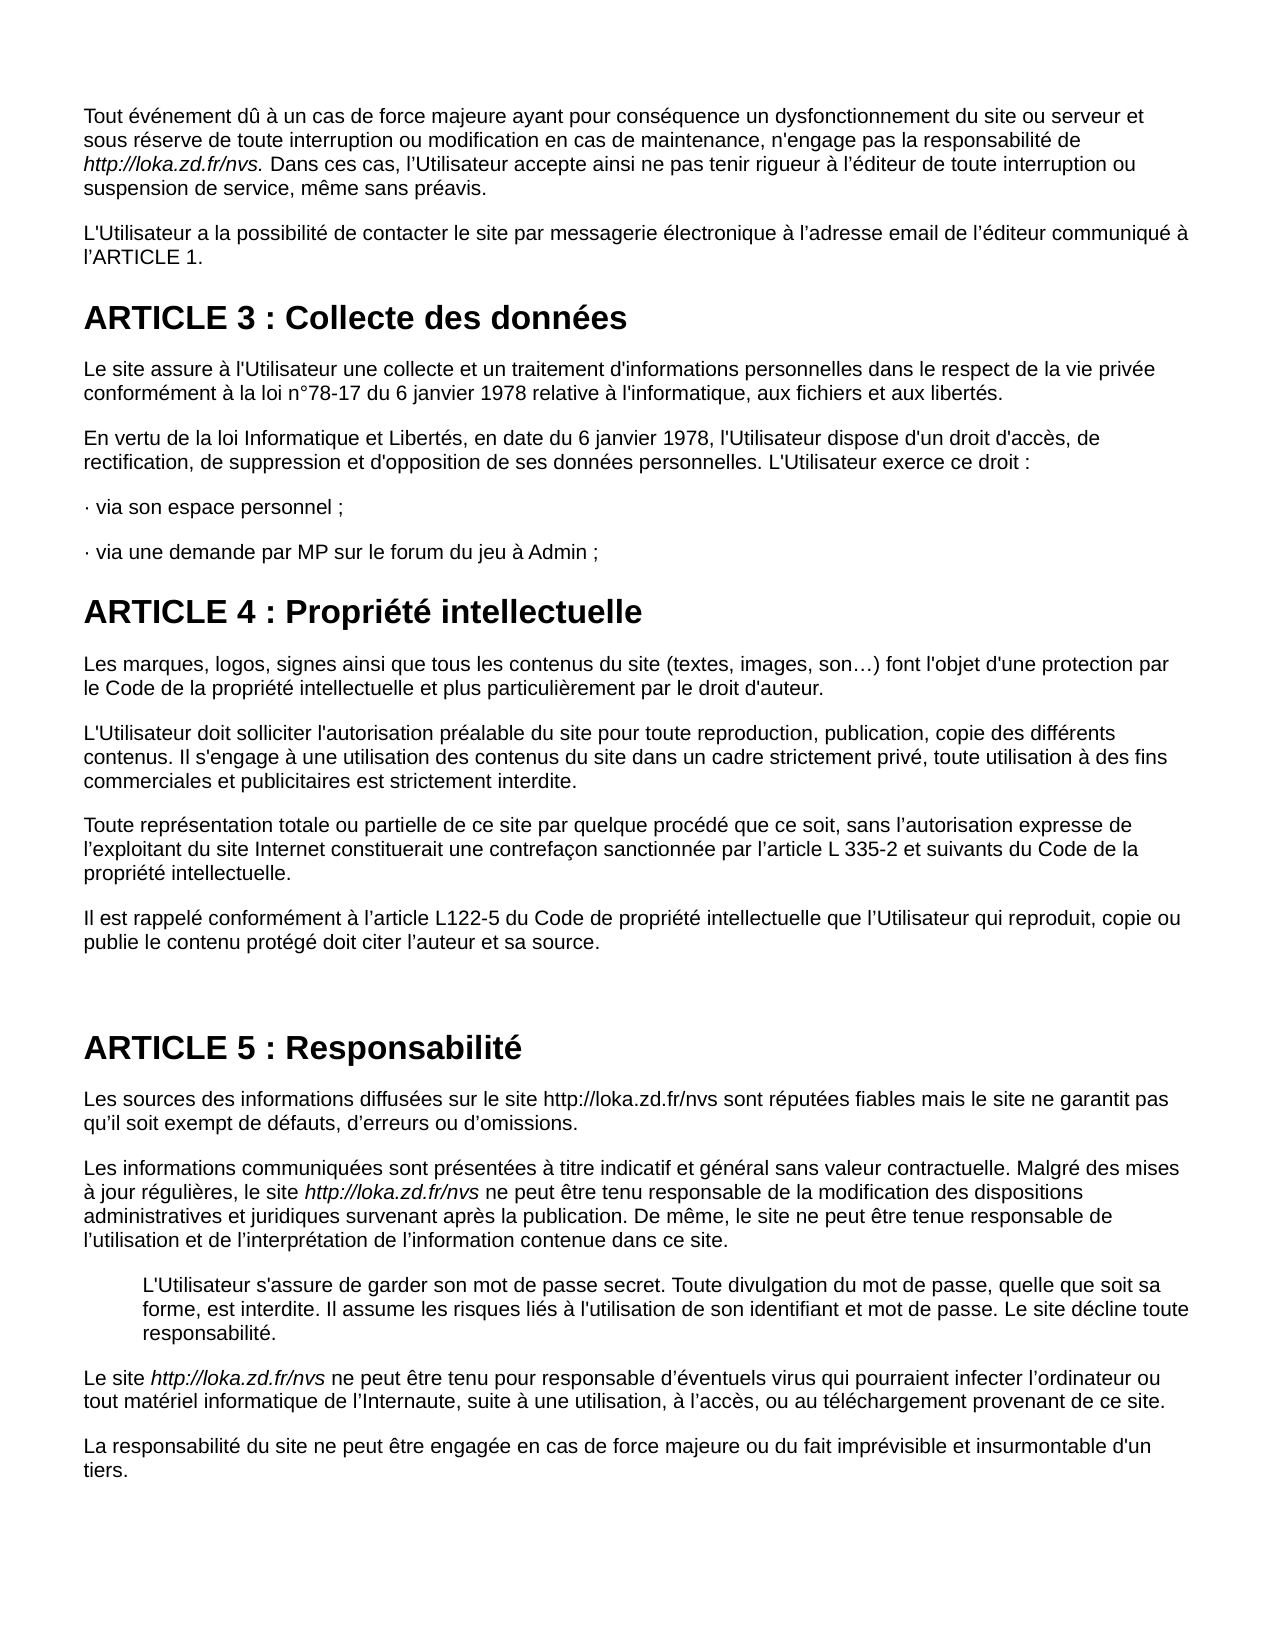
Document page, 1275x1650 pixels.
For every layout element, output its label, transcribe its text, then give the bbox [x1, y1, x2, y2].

text Tout événement dû à un cas de force majeure ayant pour conséquence un dysfonctionnement du site ou serveur et sous réserve de toute interruption ou modification en cas de maintenance, n'engage pas la responsabilité de http://loka.zd.fr/nvs. Dans ces cas, l’Utilisateur accepte ainsi ne pas tenir rigueur à l’éditeur de toute interruption ou suspension de service, même sans préavis. [83, 104, 1192, 200]
subtitle ARTICLE 4 : Propriété intellectuelle [83, 593, 1192, 631]
text Il est rappelé conformément à l’article L122-5 du Code de propriété intellectuelle que l’Utilisateur qui reproduit, copie ou publie le contenu protégé doit citer l’auteur et sa source. [83, 906, 1192, 954]
text · via son espace personnel ; [83, 495, 1192, 519]
text L'Utilisateur s'assure de garder son mot de passe secret. Toute divulgation du mot de passe, quelle que soit sa forme, est interdite. Il assume les risques liés à l'utilisation de son identifiant et mot de passe. Le site décline toute responsabilité. [142, 1273, 1192, 1344]
text L'Utilisateur a la possibilité de contacter le site par messagerie électronique à l’adresse email de l’éditeur communiqué à l’ARTICLE 1. [83, 221, 1192, 269]
text La responsabilité du site ne peut être engagée en cas de force majeure ou du fait imprévisible et insurmontable d'un tiers. [83, 1434, 1192, 1482]
subtitle ARTICLE 5 : Responsabilité [83, 1028, 1192, 1066]
text Les informations communiquées sont présentées à titre indicatif et général sans valeur contractuelle. Malgré des mises à jour régulières, le site http://loka.zd.fr/nvs ne peut être tenu responsable de la modification des dispositions administratives et juridiques survenant après la publication. De même, le site ne peut être tenue responsable de l’utilisation et de l’interprétation de l’information contenue dans ce site. [83, 1156, 1192, 1252]
text Toute représentation totale ou partielle de ce site par quelque procédé que ce soit, sans l’autorisation expresse de l’exploitant du site Internet constituerait une contrefaçon sanctionnée par l’article L 335-2 et suivants du Code de la propriété intellectuelle. [83, 813, 1192, 885]
subtitle ARTICLE 3 : Collecte des données [83, 298, 1192, 336]
text Les marques, logos, signes ainsi que tous les contenus du site (textes, images, son…) font l'objet d'une protection par le Code de la propriété intellectuelle et plus particulièrement par le droit d'auteur. [83, 652, 1192, 700]
text · via une demande par MP sur le forum du jeu à Admin ; [83, 539, 1192, 563]
text Le site http://loka.zd.fr/nvs ne peut être tenu pour responsable d’éventuels virus qui pourraient infecter l’ordinateur ou tout matériel informatique de l’Internaute, suite à une utilisation, à l’accès, ou au téléchargement provenant de ce site. [83, 1365, 1192, 1413]
text Le site assure à l'Utilisateur une collecte et un traitement d'informations personnelles dans le respect de la vie privée conformément à la loi n°78-17 du 6 janvier 1978 relative à l'informatique, aux fichiers et aux libertés. [83, 357, 1192, 405]
text L'Utilisateur doit solliciter l'autorisation préalable du site pour toute reproduction, publication, copie des différents contenus. Il s'engage à une utilisation des contenus du site dans un cadre strictement privé, toute utilisation à des fins commerciales et publicitaires est strictement interdite. [83, 721, 1192, 792]
text Les sources des informations diffusées sur le site http://loka.zd.fr/nvs sont réputées fiables mais le site ne garantit pas qu’il soit exempt de défauts, d’erreurs ou d’omissions. [83, 1087, 1192, 1135]
text En vertu de la loi Informatique et Libertés, en date du 6 janvier 1978, l'Utilisateur dispose d'un droit d'accès, de rectification, de suppression et d'opposition de ses données personnelles. L'Utilisateur exerce ce droit : [83, 426, 1192, 474]
